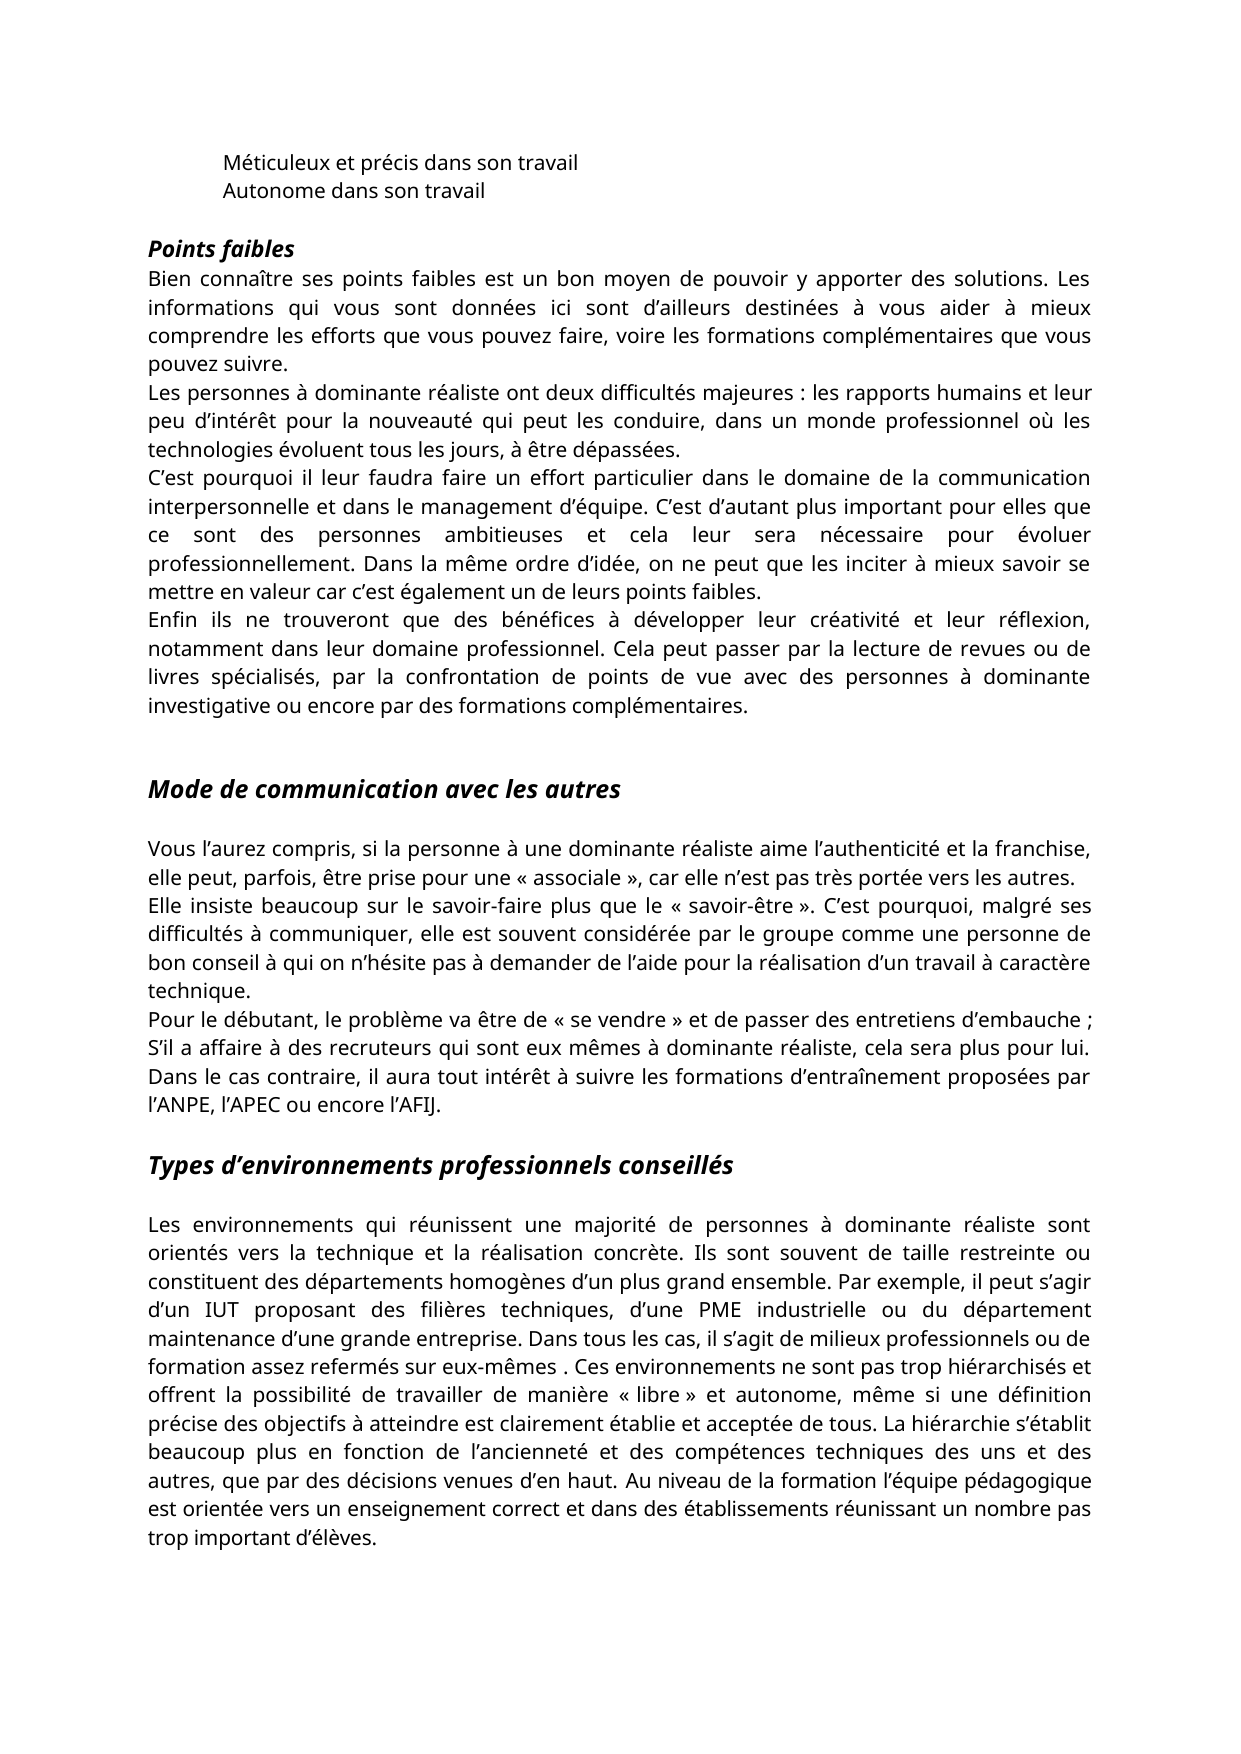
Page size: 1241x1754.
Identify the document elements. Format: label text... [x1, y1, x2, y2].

text Vous l’aurez compris, si la personne à une dominante réaliste aime l’authenticité et la franchise, elle peut, parfois, être prise pour une « associale », car elle n’est pas très portée vers les autres. [148, 834, 1092, 891]
text Mode de communication avec les autres [148, 772, 1092, 806]
list Méticuleux et précis dans son travail [185, 148, 583, 176]
list Autonome dans son travail [185, 176, 583, 204]
text Points faibles [148, 233, 1092, 264]
text Elle insiste beaucoup sur le savoir-faire plus que le « savoir-être ». C’est pourquoi, malgré ses difficultés à communiquer, elle est souvent considérée par le groupe comme une personne de bon conseil à qui on n’hésite pas à demander de l’aide pour la réalisation d’un travail à caractère technique. [148, 891, 1092, 1005]
text Enfin ils ne trouveront que des bénéfices à développer leur créativité et leur réflexion, notamment dans leur domaine professionnel. Cela peut passer par la lecture de revues ou de livres spécialisés, par la confrontation de points de vue avec des personnes à dominante investigative ou encore par des formations complémentaires. [148, 606, 1092, 719]
text Types d’environnements professionnels conseillés [148, 1147, 1092, 1181]
text Les environnements qui réunissent une majorité de personnes à dominante réaliste sont orientés vers la technique et la réalisation concrète. Ils sont souvent de taille restreinte ou constituent des départements homogènes d’un plus grand ensemble. Par exemple, il peut s’agir d’un IUT proposant des filières techniques, d’une PME industrielle ou du département maintenance d’une grande entreprise. Dans tous les cas, il s’agit de milieux professionnels ou de formation assez refermés sur eux-mêmes . Ces environnements ne sont pas trop hiérarchisés et offrent la possibilité de travailler de manière « libre » et autonome, même si une définition précise des objectifs à atteindre est clairement établie et acceptée de tous. La hiérarchie s’établit beaucoup plus en fonction de l’ancienneté et des compétences techniques des uns et des autres, que par des décisions venues d’en haut. Au niveau de la formation l’équipe pédagogique est orientée vers un enseignement correct et dans des établissements réunissant un nombre pas trop important d’élèves. [148, 1210, 1092, 1551]
text Les personnes à dominante réaliste ont deux difficultés majeures : les rapports humains et leur peu d’intérêt pour la nouveauté qui peut les conduire, dans un monde professionnel où les technologies évoluent tous les jours, à être dépassées. [148, 378, 1092, 463]
text Bien connaître ses points faibles est un bon moyen de pouvoir y apporter des solutions. Les informations qui vous sont données ici sont d’ailleurs destinées à vous aider à mieux comprendre les efforts que vous pouvez faire, voire les formations complémentaires que vous pouvez suivre. [148, 264, 1092, 378]
text C’est pourquoi il leur faudra faire un effort particulier dans le domaine de la communication interpersonnelle et dans le management d’équipe. C’est d’autant plus important pour elles que ce sont des personnes ambitieuses et cela leur sera nécessaire pour évoluer professionnellement. Dans la même ordre d’idée, on ne peut que les inciter à mieux savoir se mettre en valeur car c’est également un de leurs points faibles. [148, 463, 1092, 606]
text Pour le débutant, le problème va être de « se vendre » et de passer des entretiens d’embauche ; S’il a affaire à des recruteurs qui sont eux mêmes à dominante réaliste, cela sera plus pour lui. Dans le cas contraire, il aura tout intérêt à suivre les formations d’entraînement proposées par l’ANPE, l’APEC ou encore l’AFIJ. [148, 1005, 1092, 1119]
